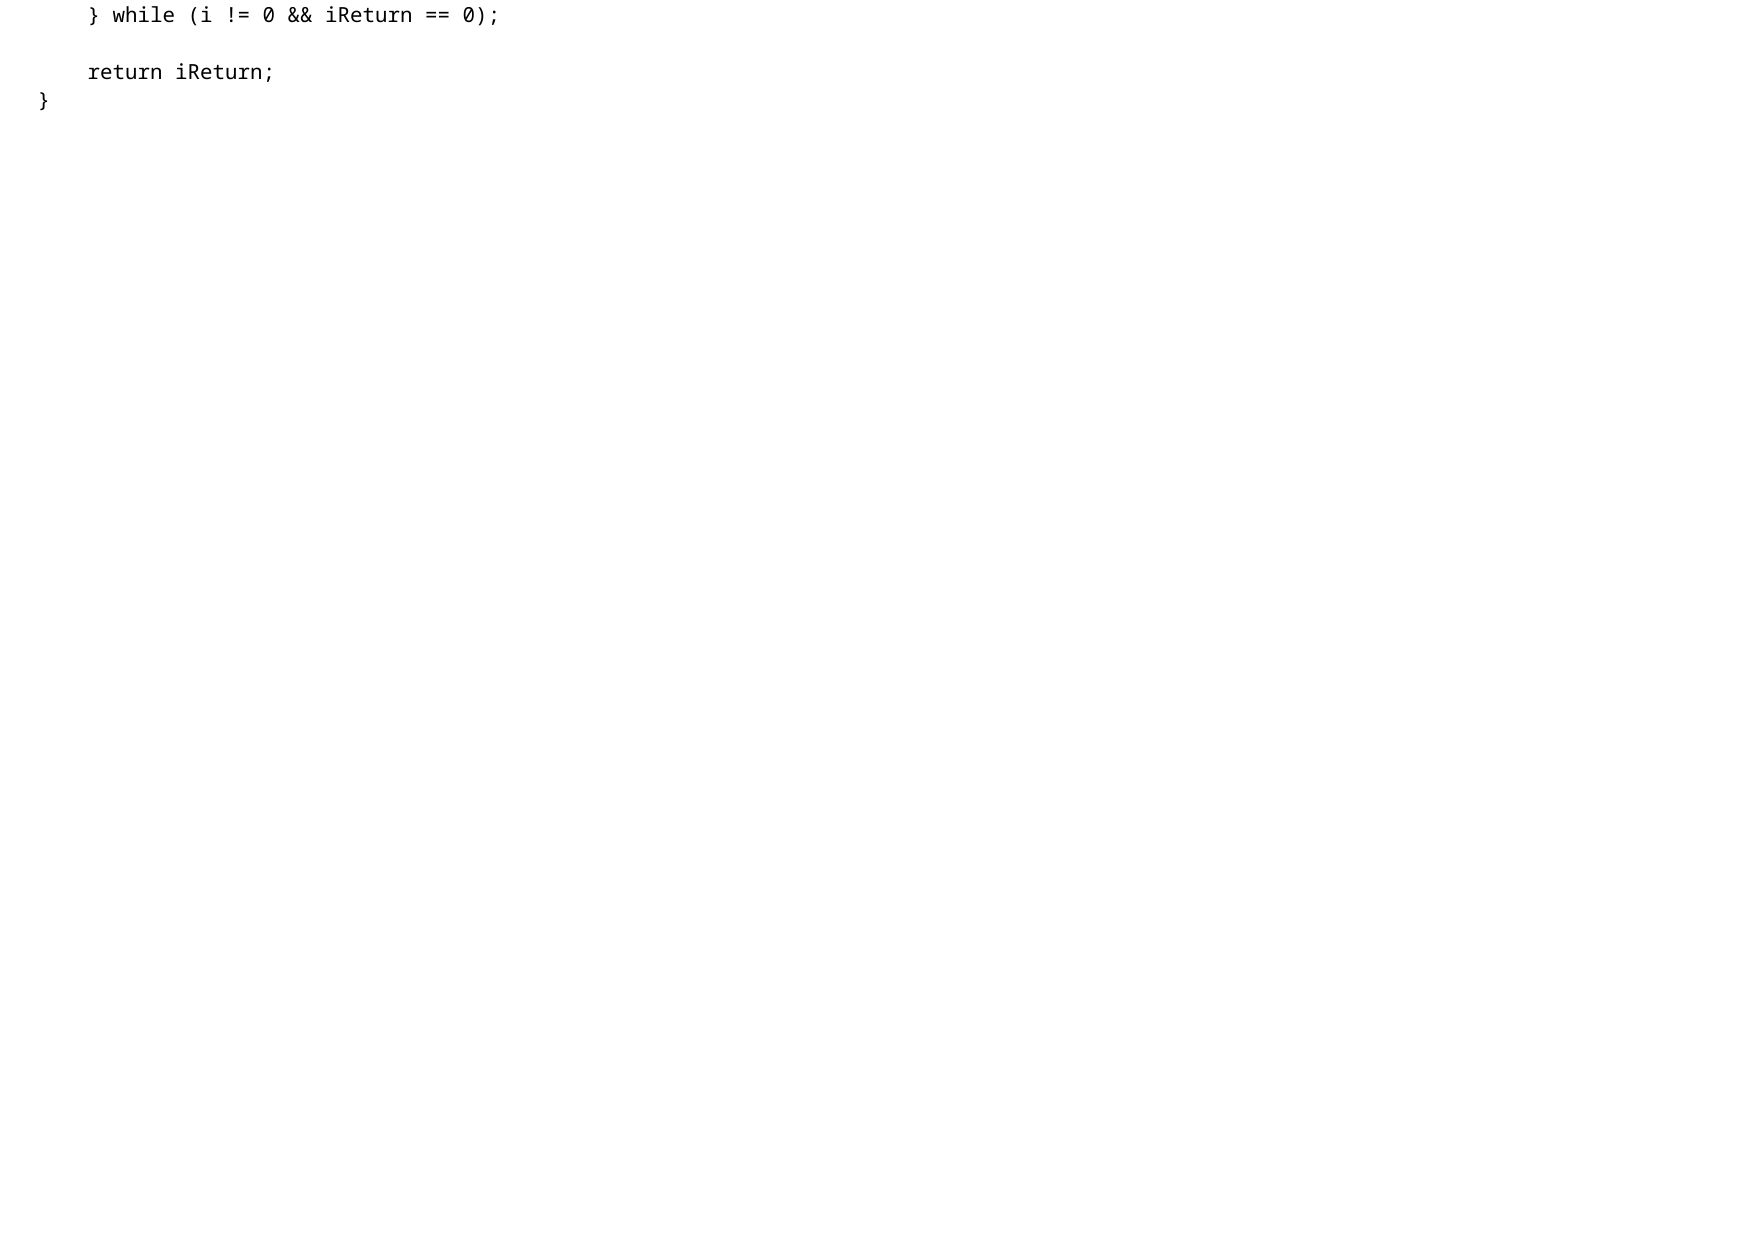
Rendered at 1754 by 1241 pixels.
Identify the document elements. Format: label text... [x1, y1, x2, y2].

text } [0, 85, 1754, 114]
text return iReturn; [0, 57, 1754, 85]
text } while (i != 0 && iReturn == 0); [0, 0, 1754, 28]
